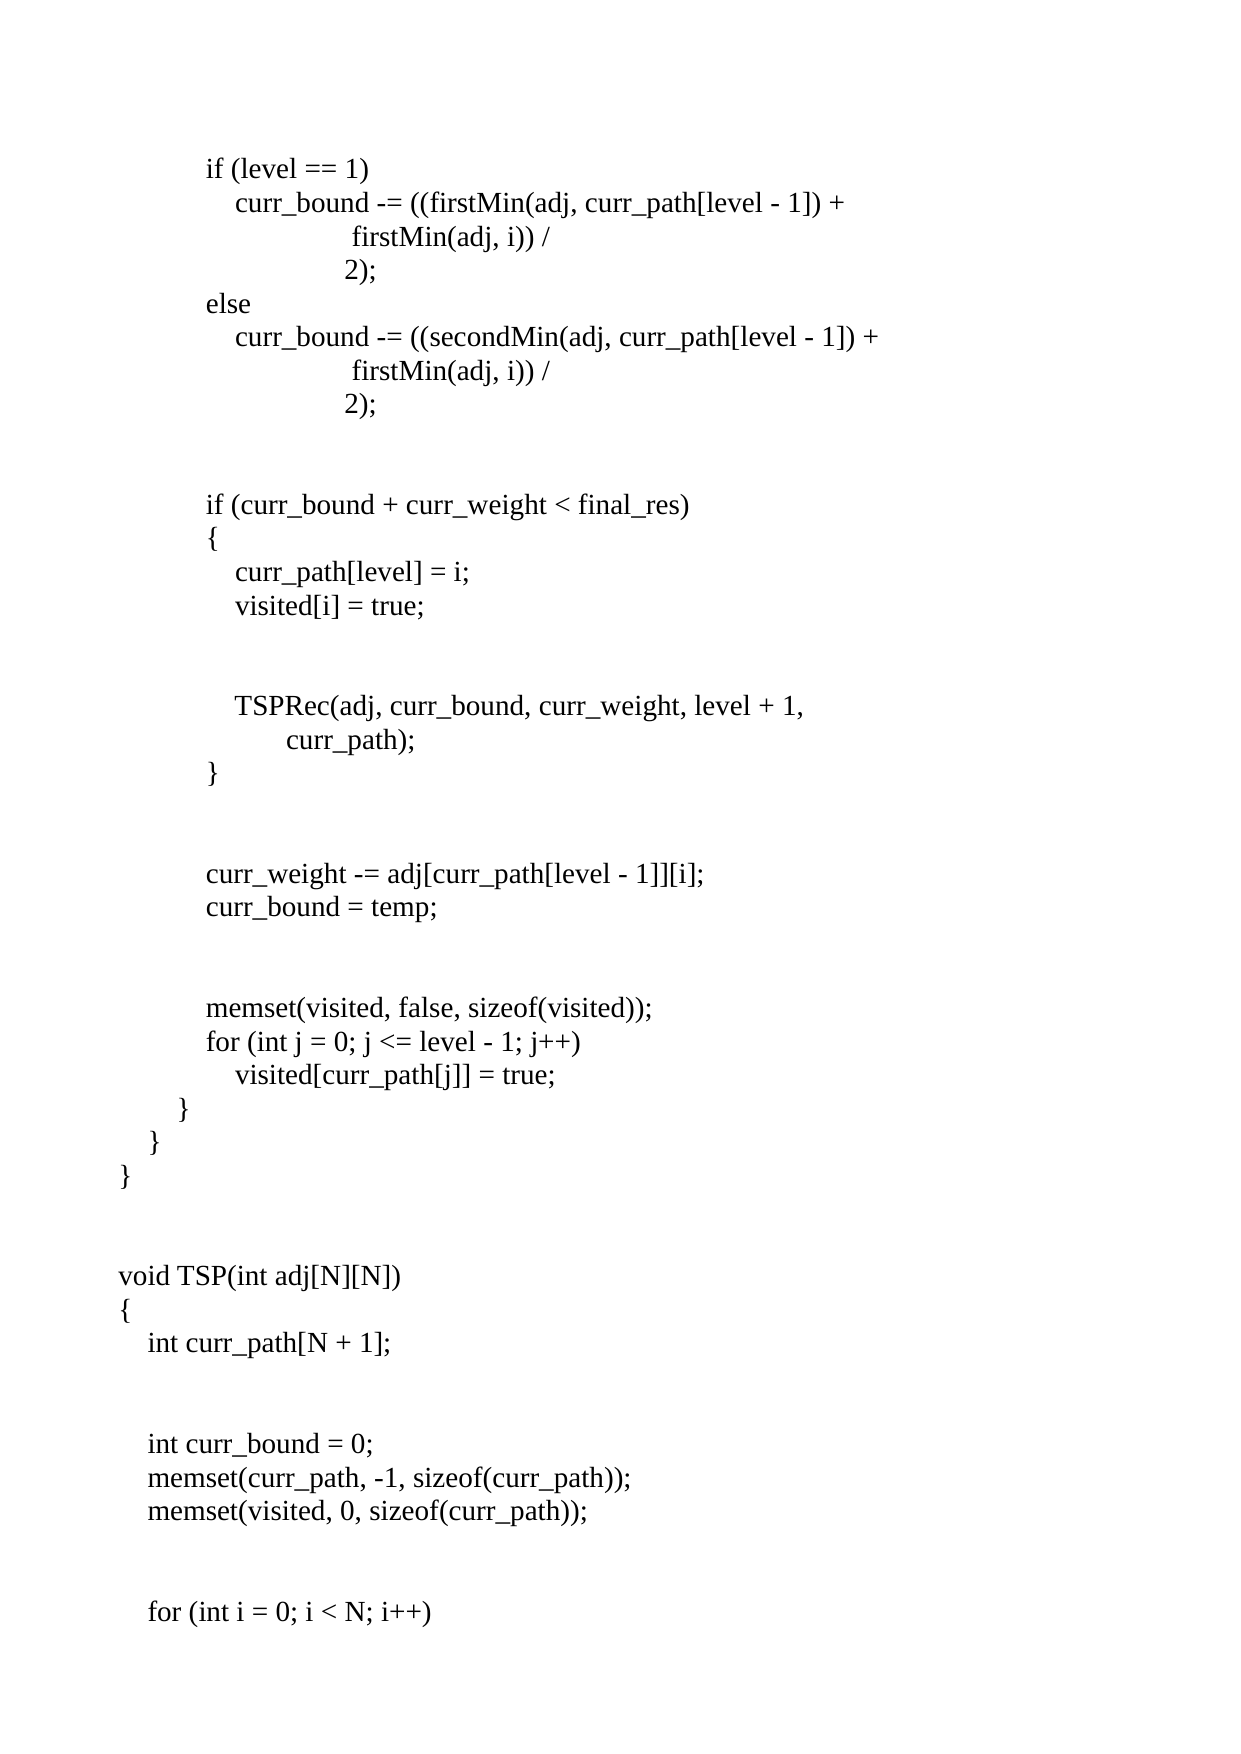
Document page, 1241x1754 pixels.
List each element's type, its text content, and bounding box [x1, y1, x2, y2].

text visited[curr_path[j]] = true; [118, 1057, 1122, 1091]
text } [118, 1091, 1122, 1124]
text firstMin(adj, i)) / [118, 219, 1122, 252]
text curr_bound -= ((secondMin(adj, curr_path[level - 1]) + [118, 319, 1122, 353]
text else [118, 286, 1122, 319]
text curr_weight -= adj[curr_path[level - 1]][i]; [118, 856, 1122, 889]
text if (curr_bound + curr_weight < final_res) [118, 487, 1122, 521]
text } [118, 1158, 1122, 1191]
text 2); [118, 386, 1122, 420]
text void TSP(int adj[N][N]) [118, 1258, 1122, 1292]
text for (int j = 0; j <= level - 1; j++) [118, 1024, 1122, 1057]
text TSPRec(adj, curr_bound, curr_weight, level + 1, [118, 688, 1122, 722]
text if (level == 1) [118, 152, 1122, 185]
text { [118, 1292, 1122, 1326]
text int curr_path[N + 1]; [118, 1326, 1122, 1359]
text visited[i] = true; [118, 588, 1122, 621]
text 2); [118, 252, 1122, 286]
text memset(visited, 0, sizeof(curr_path)); [118, 1493, 1122, 1527]
text memset(curr_path, -1, sizeof(curr_path)); [118, 1460, 1122, 1493]
text memset(visited, false, sizeof(visited)); [118, 990, 1122, 1024]
text { [118, 521, 1122, 554]
text for (int i = 0; i < N; i++) [118, 1594, 1122, 1627]
text } [118, 755, 1122, 789]
text firstMin(adj, i)) / [118, 353, 1122, 386]
text curr_bound -= ((firstMin(adj, curr_path[level - 1]) + [118, 185, 1122, 219]
text int curr_bound = 0; [118, 1426, 1122, 1460]
text curr_bound = temp; [118, 889, 1122, 923]
text } [118, 1124, 1122, 1158]
text curr_path[level] = i; [118, 554, 1122, 588]
text curr_path); [118, 722, 1122, 755]
